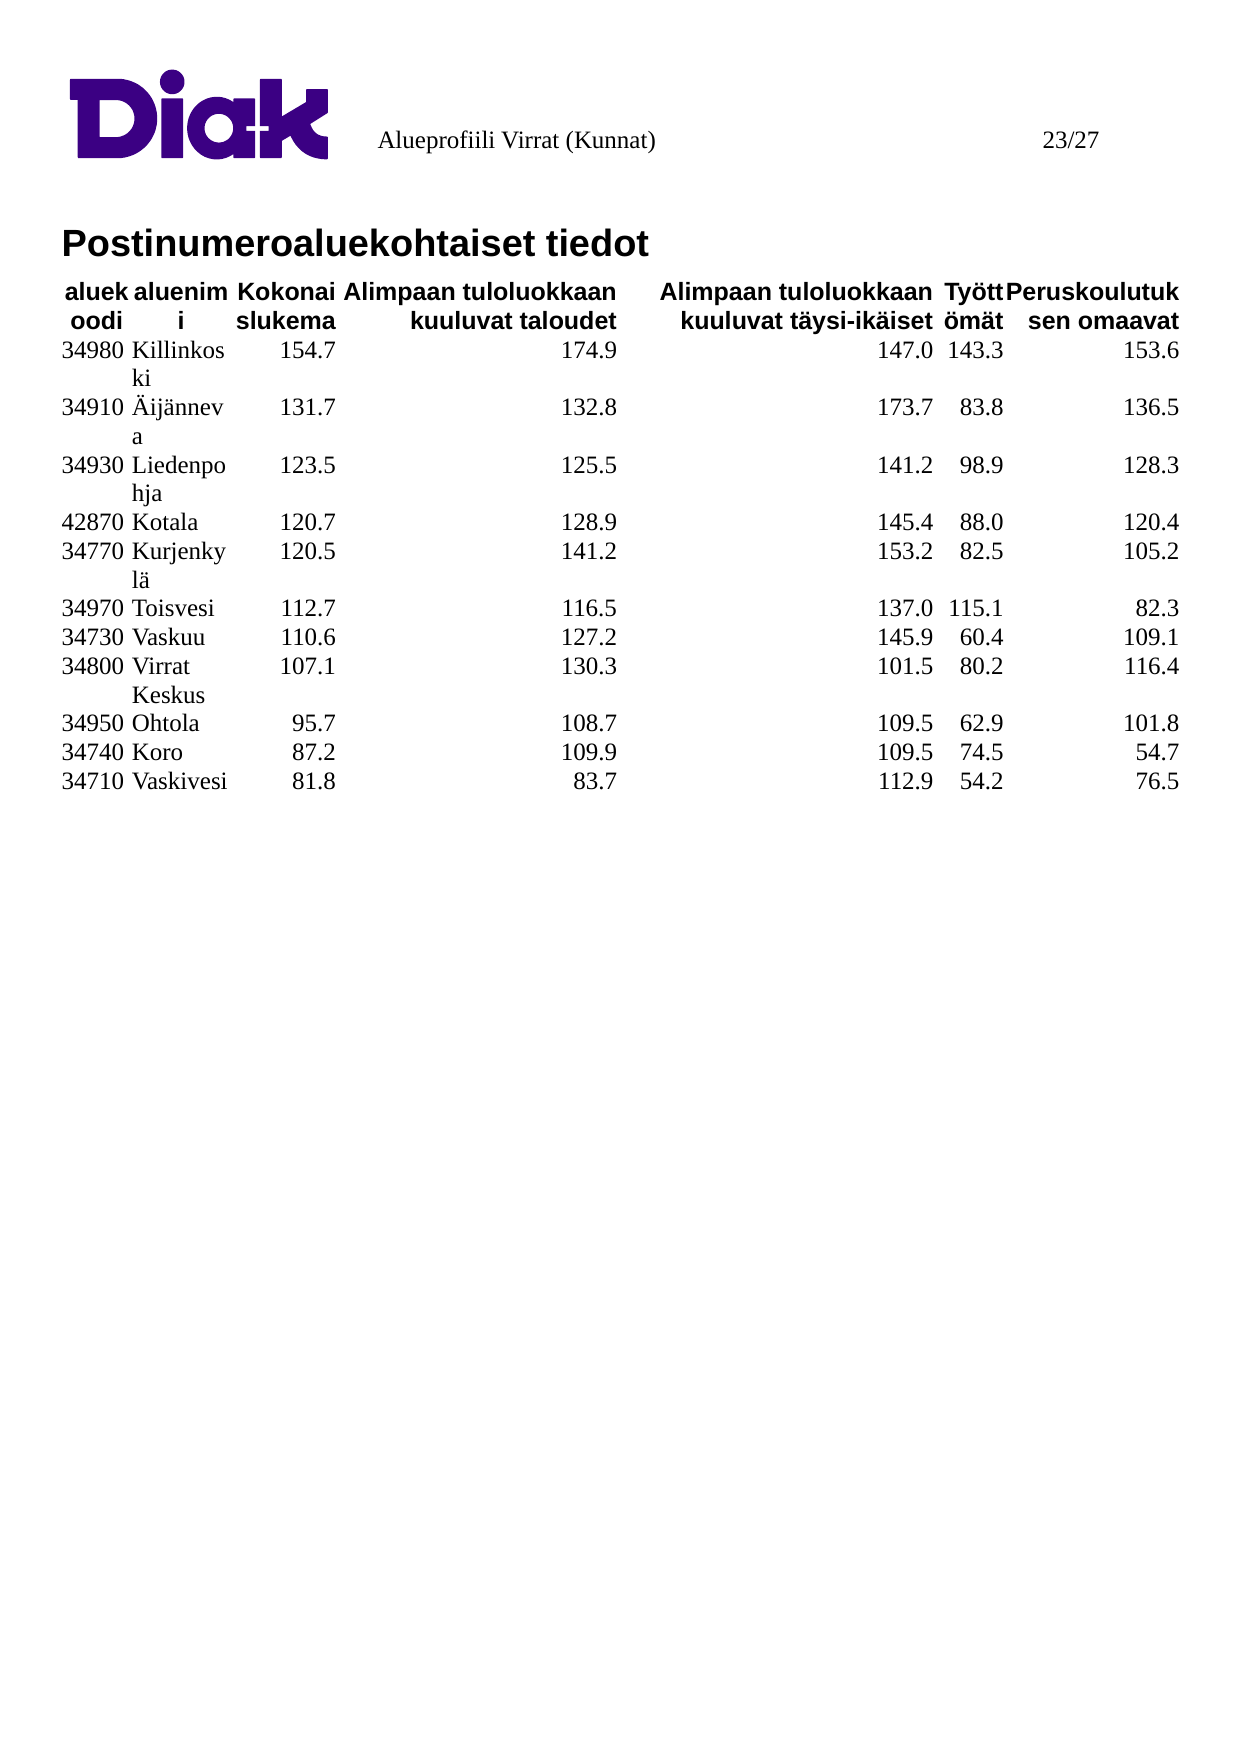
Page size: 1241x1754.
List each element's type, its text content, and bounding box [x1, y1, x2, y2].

table_cell 80.2 [933, 651, 1003, 708]
table_cell 87.2 [230, 737, 336, 766]
table_cell 116.4 [1003, 651, 1179, 708]
table_cell 34800 [61, 651, 132, 708]
table_cell 115.1 [933, 594, 1003, 622]
table_header Kokonaislukema [230, 277, 336, 335]
table_cell 109.5 [617, 709, 933, 737]
table_cell 101.5 [617, 651, 933, 708]
table_cell 125.5 [336, 450, 617, 507]
table_cell 42870 [61, 507, 132, 536]
table_cell Äijänneva [132, 392, 230, 450]
table_cell 88.0 [933, 507, 1003, 536]
table_cell 62.9 [933, 709, 1003, 737]
table_cell Vaskuu [132, 622, 230, 651]
table_cell 145.4 [617, 507, 933, 536]
table_cell 141.2 [336, 536, 617, 593]
table_header Työttömät [933, 277, 1003, 335]
table_cell 116.5 [336, 594, 617, 622]
table_cell 101.8 [1003, 709, 1179, 737]
table_cell 108.7 [336, 709, 617, 737]
table_cell 109.1 [1003, 622, 1179, 651]
table_cell 128.9 [336, 507, 617, 536]
table_cell 95.7 [230, 709, 336, 737]
table_cell 83.8 [933, 392, 1003, 450]
table_cell Killinkoski [132, 335, 230, 392]
table_header Peruskoulutuksen omaavat [1003, 277, 1179, 335]
table_cell 82.3 [1003, 594, 1179, 622]
table_header aluenimi [132, 277, 230, 335]
table_header Alimpaan tuloluokkaan kuuluvat taloudet [336, 277, 617, 335]
table_header aluekoodi [61, 277, 132, 335]
table_cell 109.9 [336, 737, 617, 766]
table_cell 82.5 [933, 536, 1003, 593]
table_cell 105.2 [1003, 536, 1179, 593]
table_cell 153.6 [1003, 335, 1179, 392]
table_cell 131.7 [230, 392, 336, 450]
table_cell 76.5 [1003, 766, 1179, 795]
table_cell 120.7 [230, 507, 336, 536]
table_cell Kurjenkylä [132, 536, 230, 593]
table_cell Kotala [132, 507, 230, 536]
table_cell 34710 [61, 766, 132, 795]
table_cell 34950 [61, 709, 132, 737]
table_cell 34980 [61, 335, 132, 392]
table_cell 128.3 [1003, 450, 1179, 507]
table_cell Toisvesi [132, 594, 230, 622]
table_cell 54.7 [1003, 737, 1179, 766]
table_cell 74.5 [933, 737, 1003, 766]
table_cell 130.3 [336, 651, 617, 708]
table_cell 109.5 [617, 737, 933, 766]
table_cell 112.9 [617, 766, 933, 795]
table_cell 98.9 [933, 450, 1003, 507]
table_cell 34970 [61, 594, 132, 622]
table_cell 112.7 [230, 594, 336, 622]
table_cell 107.1 [230, 651, 336, 708]
table_cell 123.5 [230, 450, 336, 507]
table_cell 136.5 [1003, 392, 1179, 450]
table_cell 120.4 [1003, 507, 1179, 536]
table_cell 60.4 [933, 622, 1003, 651]
table_cell Koro [132, 737, 230, 766]
table_cell 153.2 [617, 536, 933, 593]
table_cell 141.2 [617, 450, 933, 507]
table_cell Vaskivesi [132, 766, 230, 795]
table_cell 137.0 [617, 594, 933, 622]
table_cell 34730 [61, 622, 132, 651]
table_cell 127.2 [336, 622, 617, 651]
table_cell Virrat Keskus [132, 651, 230, 708]
table_cell 147.0 [617, 335, 933, 392]
table_cell 34910 [61, 392, 132, 450]
table_cell 34930 [61, 450, 132, 507]
table_cell 110.6 [230, 622, 336, 651]
table_cell 54.2 [933, 766, 1003, 795]
table_cell 34770 [61, 536, 132, 593]
table_cell 174.9 [336, 335, 617, 392]
table_cell 145.9 [617, 622, 933, 651]
table_cell 81.8 [230, 766, 336, 795]
table_cell 173.7 [617, 392, 933, 450]
table_header Alimpaan tuloluokkaan kuuluvat täysi-ikäiset [617, 277, 933, 335]
table_cell 132.8 [336, 392, 617, 450]
subtitle Postinumeroaluekohtaiset tiedot [61, 221, 1179, 265]
table_cell Ohtola [132, 709, 230, 737]
table_cell 154.7 [230, 335, 336, 392]
table_cell 120.5 [230, 536, 336, 593]
table_cell 143.3 [933, 335, 1003, 392]
table_cell 83.7 [336, 766, 617, 795]
table_cell 34740 [61, 737, 132, 766]
table_cell Liedenpohja [132, 450, 230, 507]
